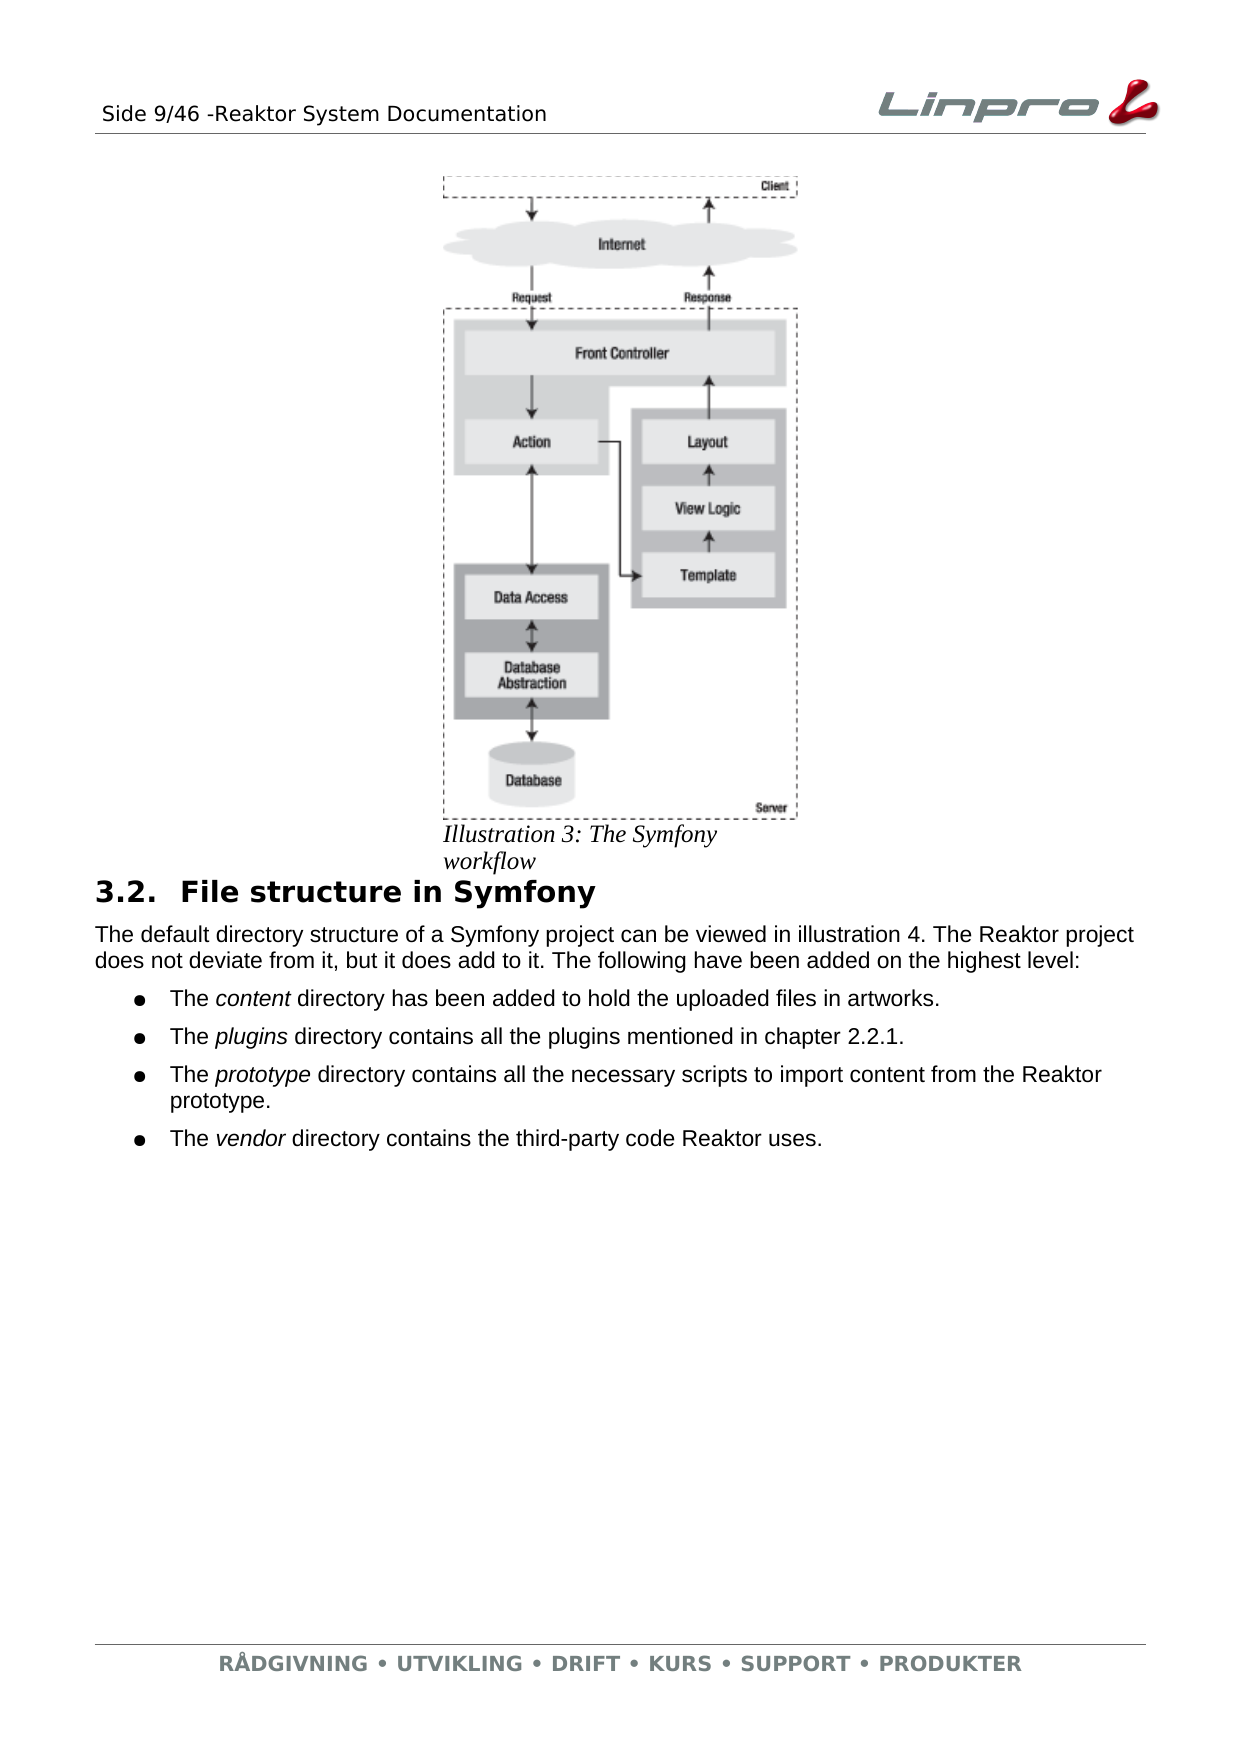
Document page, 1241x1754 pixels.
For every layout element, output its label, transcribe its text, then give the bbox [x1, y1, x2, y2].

picture [443, 176, 798, 820]
list The prototype directory contains all the necessary scripts to import content from the Reaktor prototype. [132, 1062, 1146, 1113]
text Illustration 3: The Symfony workflow [443, 820, 797, 875]
subtitle File structure in Symfony [94, 721, 1146, 909]
list The plugins directory contains all the plugins mentioned in chapter 2.2.1. [132, 1023, 1146, 1049]
picture [878, 78, 1162, 128]
list The vendor directory contains the third-party code Reaktor uses. [132, 1125, 1146, 1151]
text The default directory structure of a Symfony project can be viewed in illustration 4. The Reaktor project does not deviate from it, but it does add to it. The following have been added on the highest level: [94, 922, 1146, 973]
list The content directory has been added to hold the uploaded files in artworks. [132, 985, 1146, 1011]
